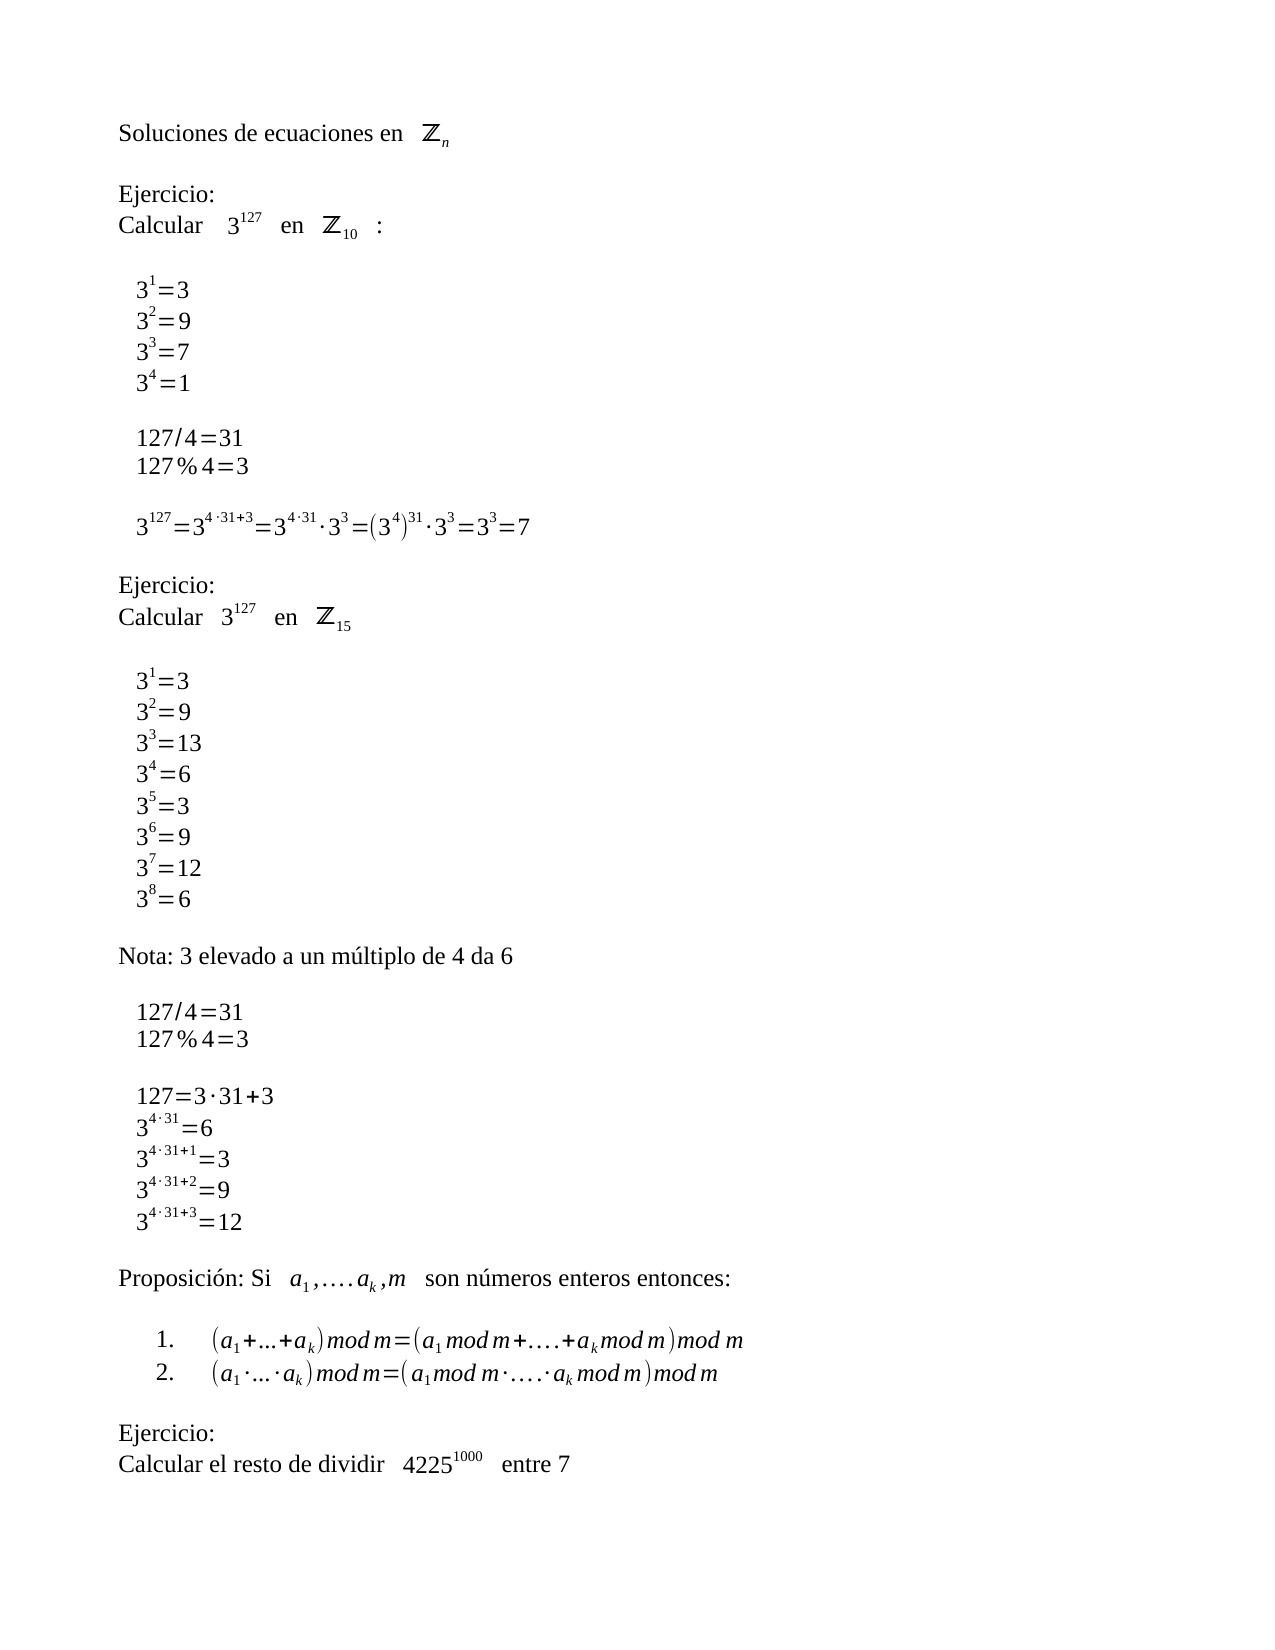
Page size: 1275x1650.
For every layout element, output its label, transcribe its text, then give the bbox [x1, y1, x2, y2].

text Ejercicio: [118, 571, 1157, 599]
text Soluciones de ecuaciones en [118, 118, 1157, 151]
text Nota: 3 elevado a un múltiplo de 4 da 6 [118, 941, 1157, 970]
text Calcularen [118, 599, 1157, 634]
text Ejercicio: [118, 179, 1157, 208]
text Ejercicio: [118, 1418, 1157, 1447]
text Calcular en: [118, 208, 1157, 243]
text Calcular el resto de dividirentre 7 [118, 1447, 1157, 1478]
text Proposición: Sison números enteros entonces: [118, 1263, 1157, 1296]
